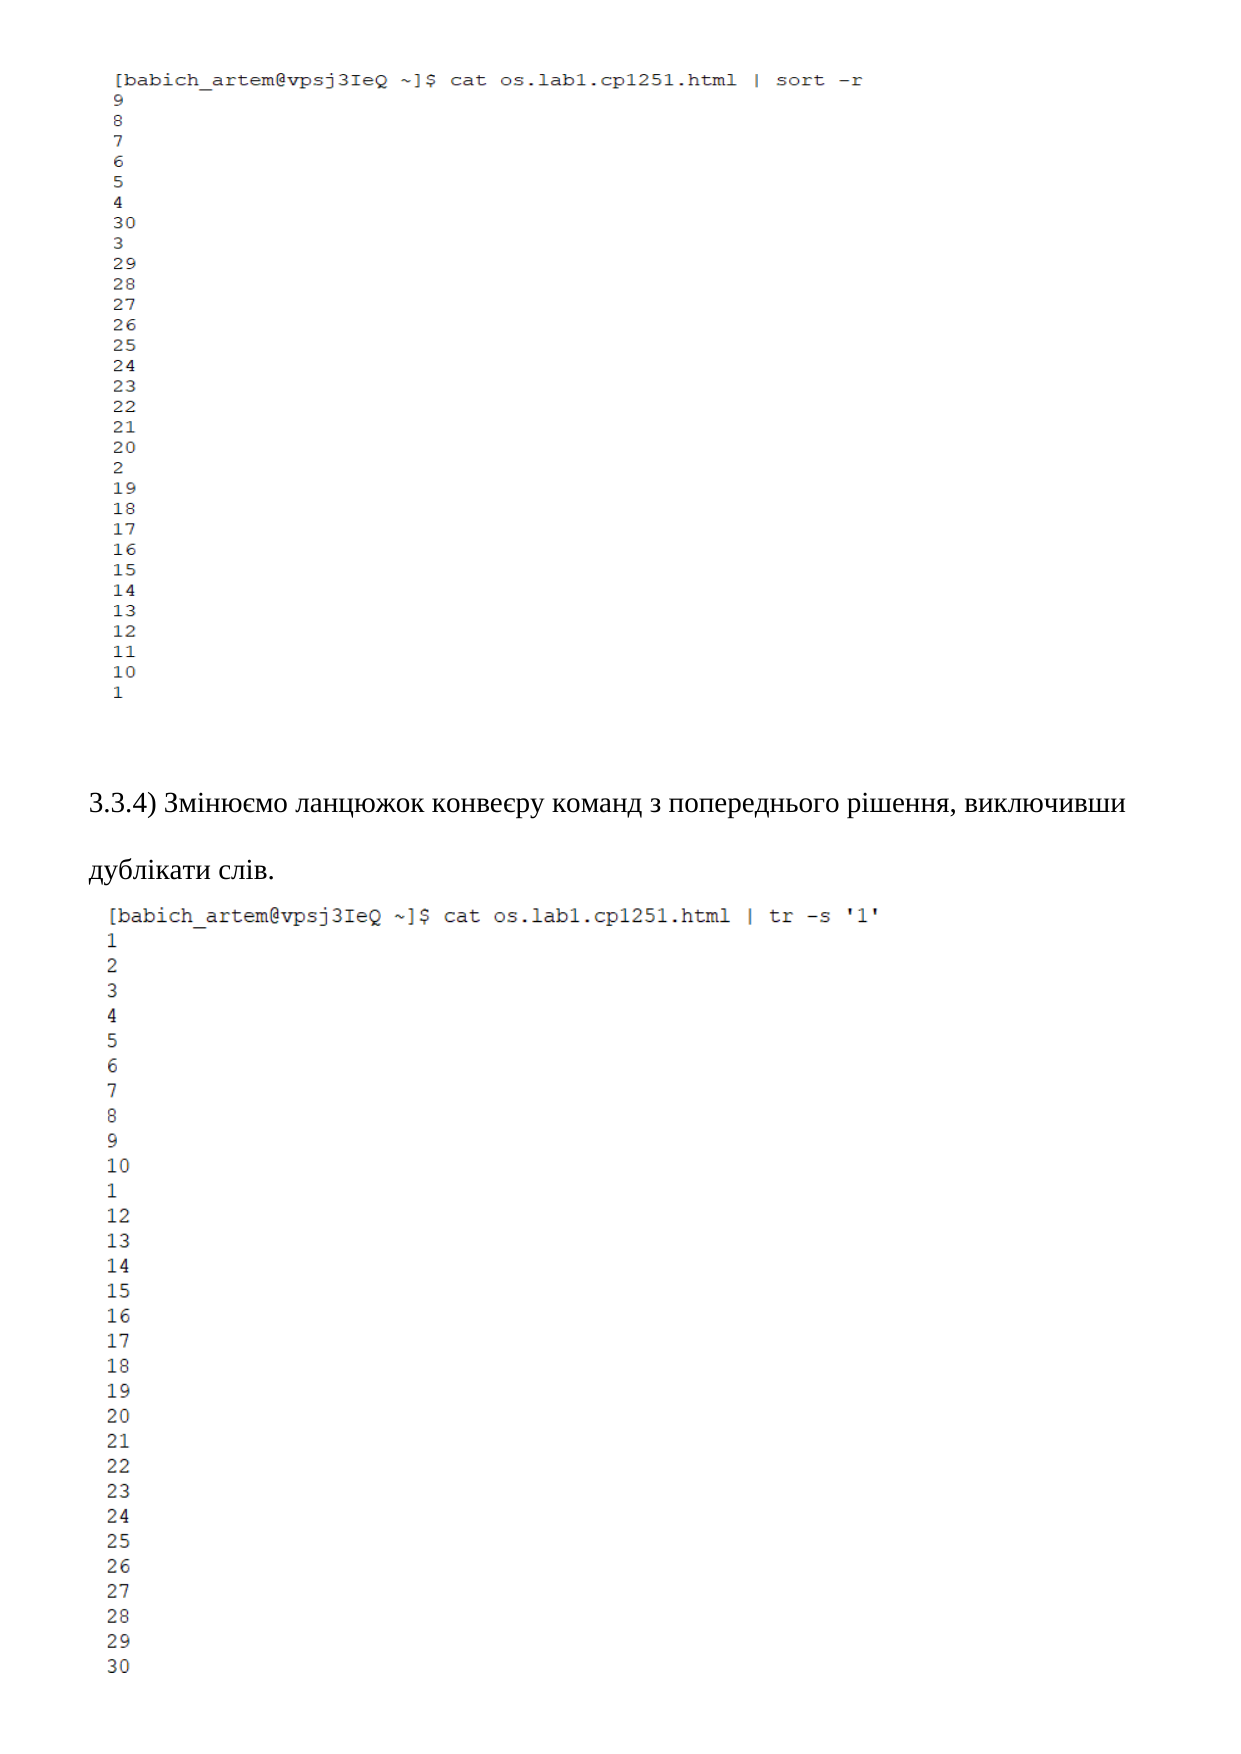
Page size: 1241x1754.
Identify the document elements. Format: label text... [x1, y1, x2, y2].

text дублікати слів. [88, 852, 1152, 886]
text 3.3.4) Змінюємо ланцюжок конвеєру команд з попереднього рішення, виключивши [88, 785, 1152, 819]
picture [107, 906, 929, 1673]
picture [113, 70, 1021, 702]
